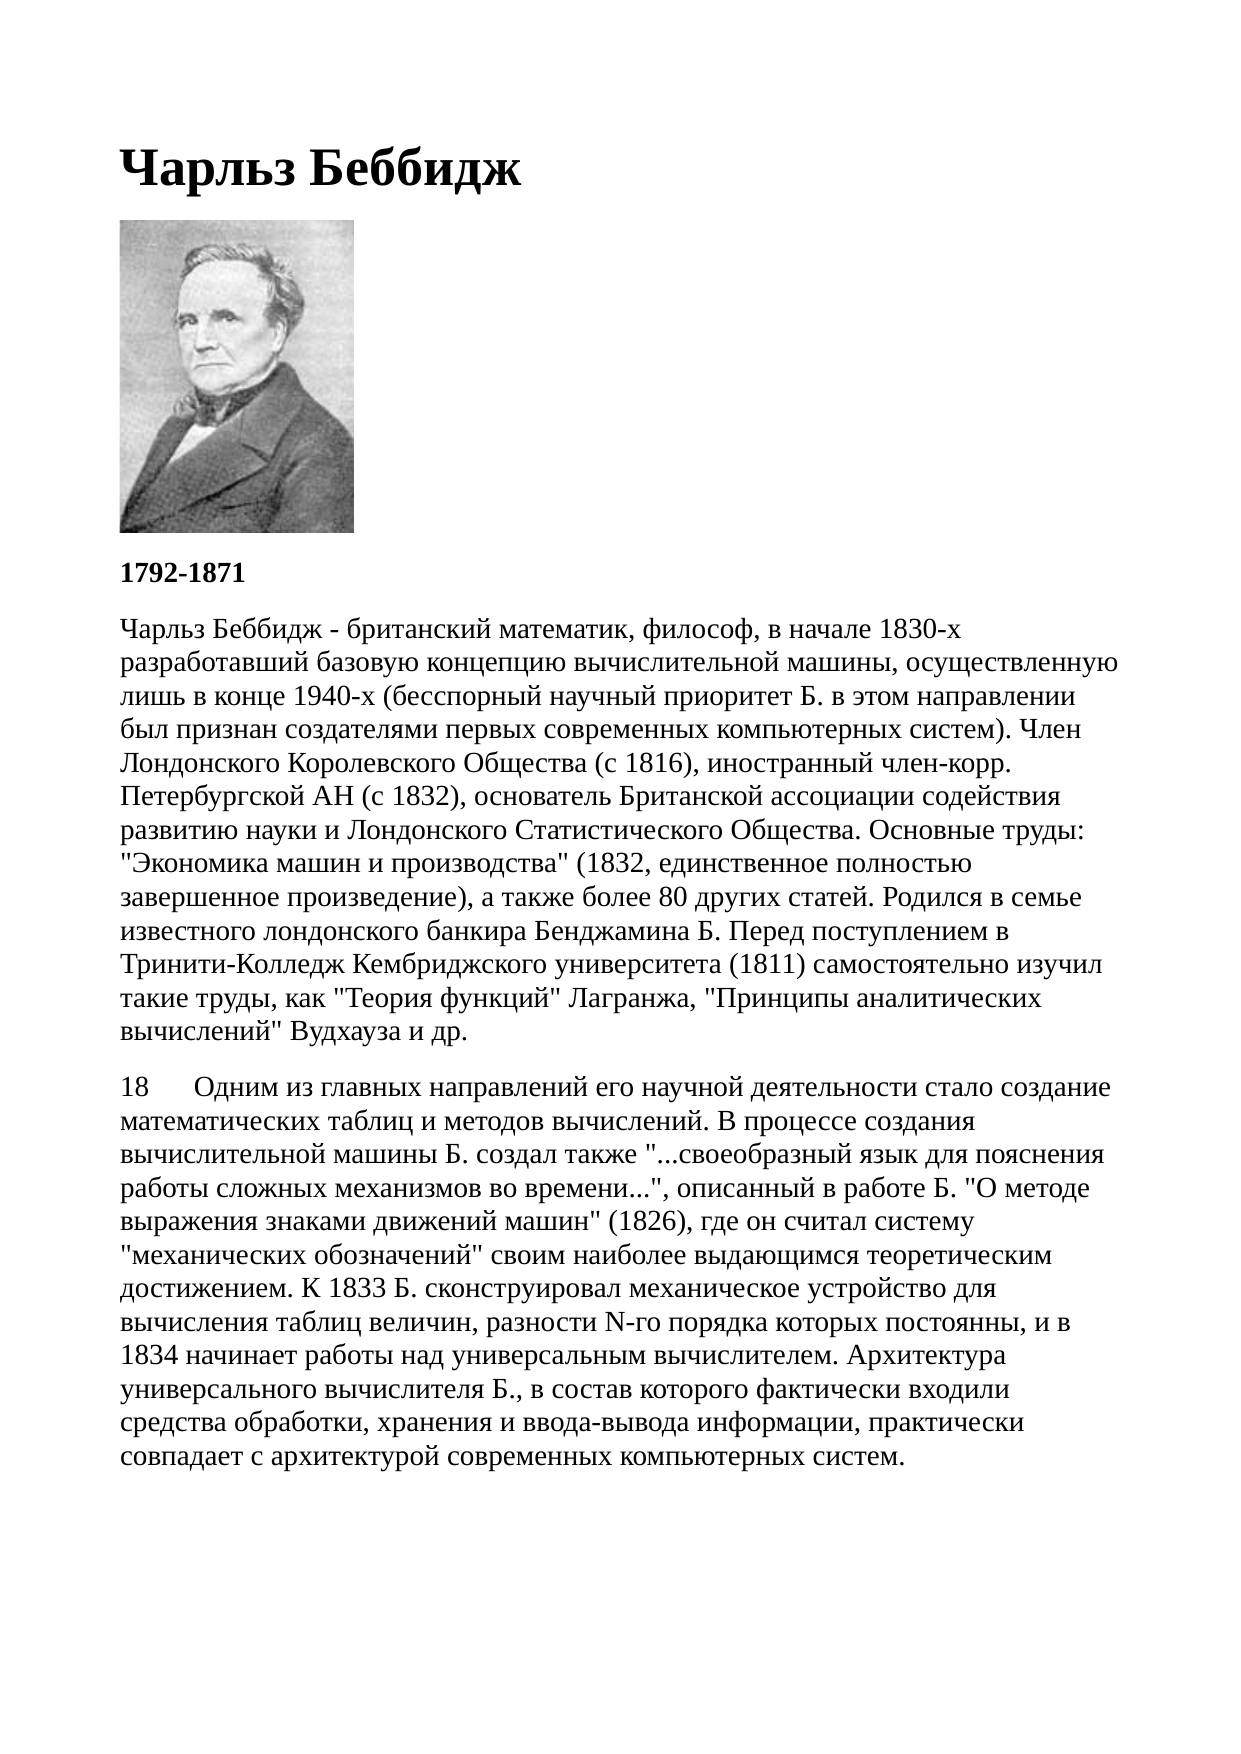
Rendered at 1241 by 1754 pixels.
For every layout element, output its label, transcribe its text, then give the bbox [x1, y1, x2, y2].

picture [119, 220, 354, 533]
text Чарльз Беббидж - британский математик, философ, в начале 1830-х разработавший базовую концепцию вычислительной машины, осуществленную лишь в конце 1940-х (бесспорный научный приоритет Б. в этом направлении был признан создателями первых современных компьютерных систем). Член Лондонского Королевского Общества (с 1816), иностранный член-корр. Петербургской АН (с 1832), основатель Британской ассоциации содействия развитию науки и Лондонского Статистического Общества. Основные труды: "Экономика машин и производства" (1832, единственное полностью завершенное произведение), а также более 80 других статей. Родился в семье известного лондонского банкира Бенджамина Б. Перед поступлением в Тринити-Колледж Кембриджского университета (1811) самостоятельно изучил такие труды, как "Теория функций" Лагранжа, "Принципы аналитических вычислений" Вудхауза и др. [119, 611, 1122, 1047]
text Чарльз Беббидж [119, 135, 1122, 197]
list Одним из главных направлений его научной деятельности стало создание математических таблиц и методов вычислений. В процессе создания вычислительной машины Б. создал также "...своеобразный язык для пояснения работы сложных механизмов во времени...", описанный в работе Б. "О методе выражения знаками движений машин" (1826), где он считал систему "механических обозначений" своим наиболее выдающимся теоретическим достижением. К 1833 Б. сконструировал механическое устройство для вычисления таблиц величин, разности N-го порядка которых постоянны, и в 1834 начинает работы над универсальным вычислителем. Архитектура универсального вычислителя Б., в состав которого фактически входили средства обработки, хранения и ввода-вывода информации, практически совпадает с архитектурой современных компьютерных систем. [120, 1069, 1122, 1472]
text 1792-1871 [119, 555, 1122, 588]
